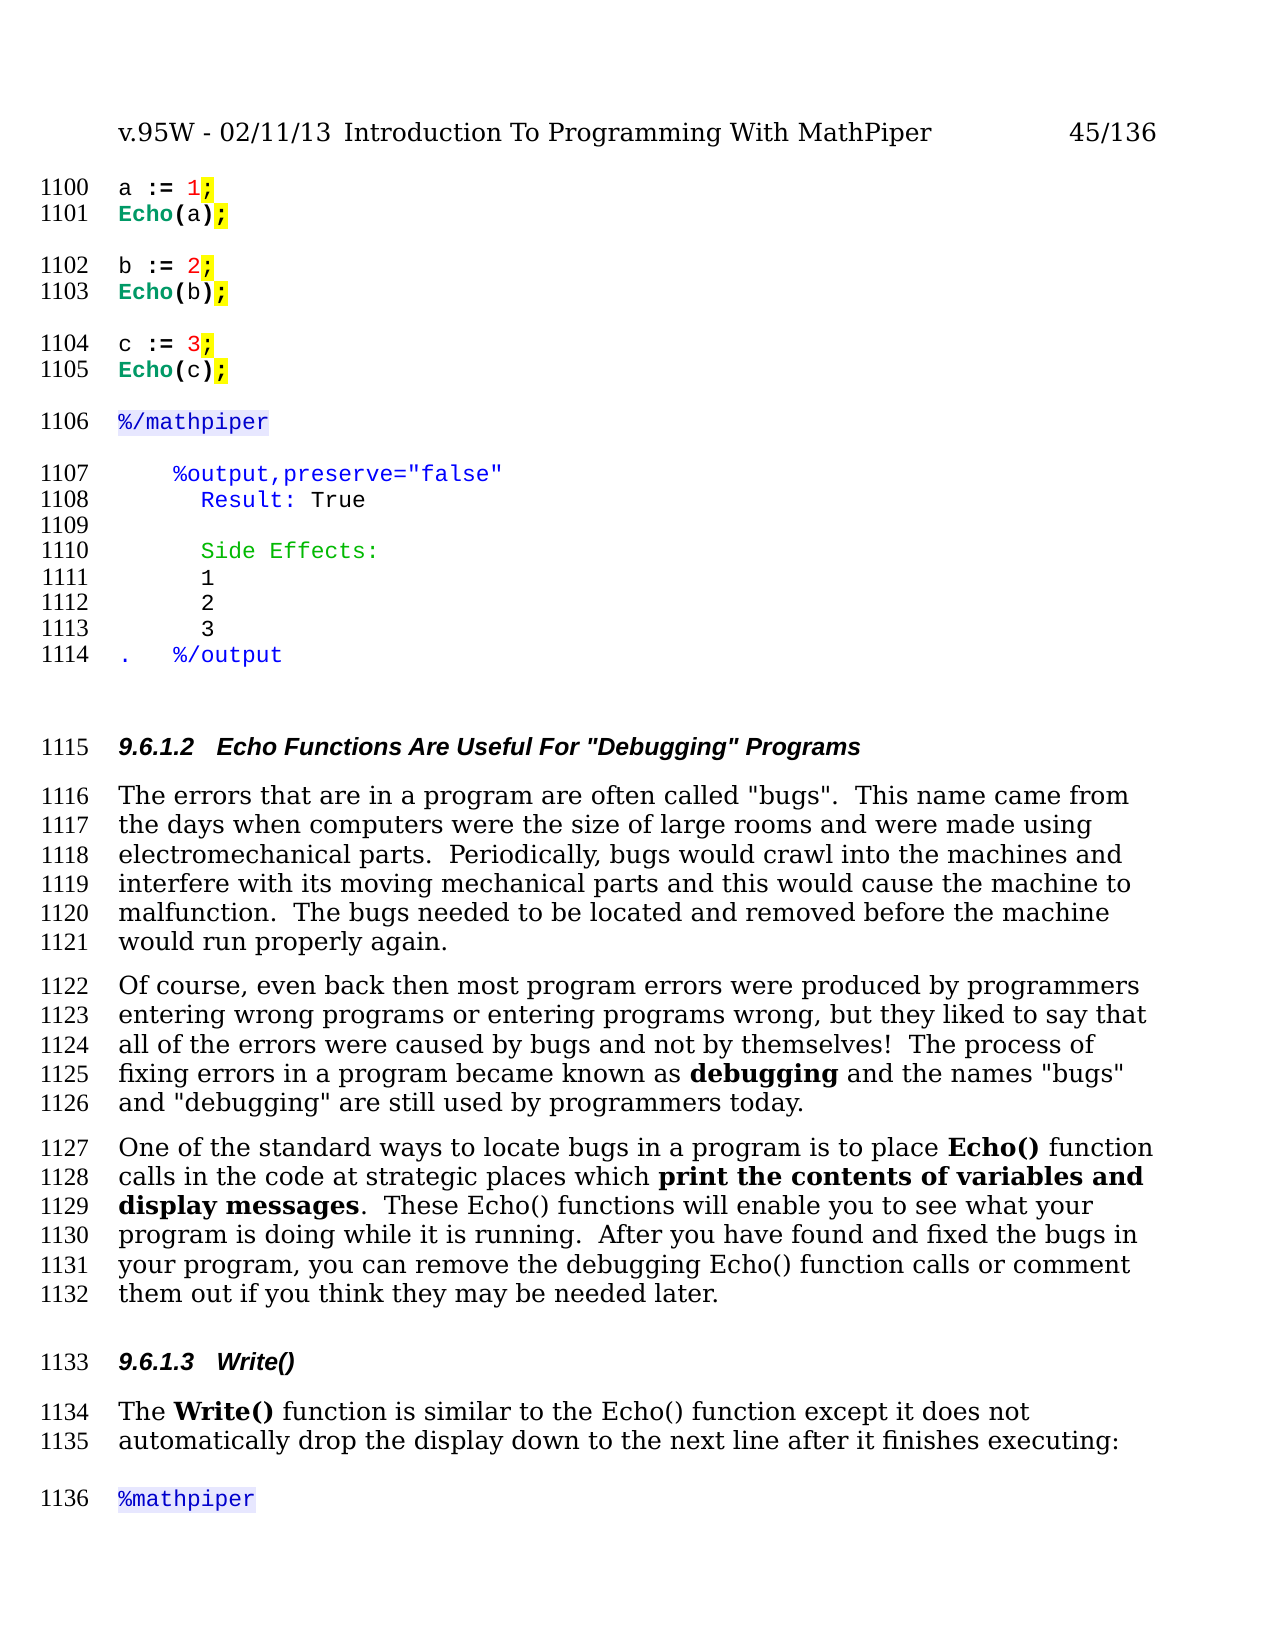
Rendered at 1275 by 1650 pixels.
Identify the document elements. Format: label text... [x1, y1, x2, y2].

text Echo(c); [118, 358, 1157, 384]
text b := 2; [118, 254, 1157, 281]
subtitle Write() [118, 1347, 1157, 1376]
text Side Effects: [118, 540, 1157, 566]
text a := 1; [118, 177, 1157, 203]
subtitle Echo Functions Are Useful For "Debugging" Programs [118, 732, 1157, 761]
text The Write() function is similar to the Echo() function except it does not automatically drop the display down to the next line after it finishes executing: [118, 1397, 1157, 1455]
text %mathpiper [118, 1487, 1157, 1513]
text 1 [118, 566, 1157, 592]
text Echo(a); [118, 203, 1157, 229]
text c := 3; [118, 332, 1157, 358]
text %output,preserve="false" [118, 462, 1157, 488]
text Echo(b); [118, 281, 1157, 306]
text 2 [118, 592, 1157, 618]
text The errors that are in a program are often called "bugs". This name came from the days when computers were the size of large rooms and were made using electromechanical parts. Periodically, bugs would crawl into the machines and interfere with its moving mechanical parts and this would cause the machine to malfunction. The bugs needed to be located and removed before the machine would run properly again. [118, 782, 1157, 957]
text Of course, even back then most program errors were produced by programmers entering wrong programs or entering programs wrong, but they liked to say that all of the errors were caused by bugs and not by themselves! The process of fixing errors in a program became known as debugging and the names "bugs" and "debugging" are still used by programmers today. [118, 972, 1157, 1118]
text %/mathpiper [118, 410, 1157, 436]
text 3 [118, 618, 1157, 644]
text Result: True [118, 488, 1157, 514]
text . %/output [118, 644, 1157, 669]
text One of the standard ways to locate bugs in a program is to place Echo() function calls in the code at strategic places which print the contents of variables and display messages. These Echo() functions will enable you to see what your program is doing while it is running. After you have found and fixed the bugs in your program, you can remove the debugging Echo() function calls or comment them out if you think they may be needed later. [118, 1133, 1157, 1308]
